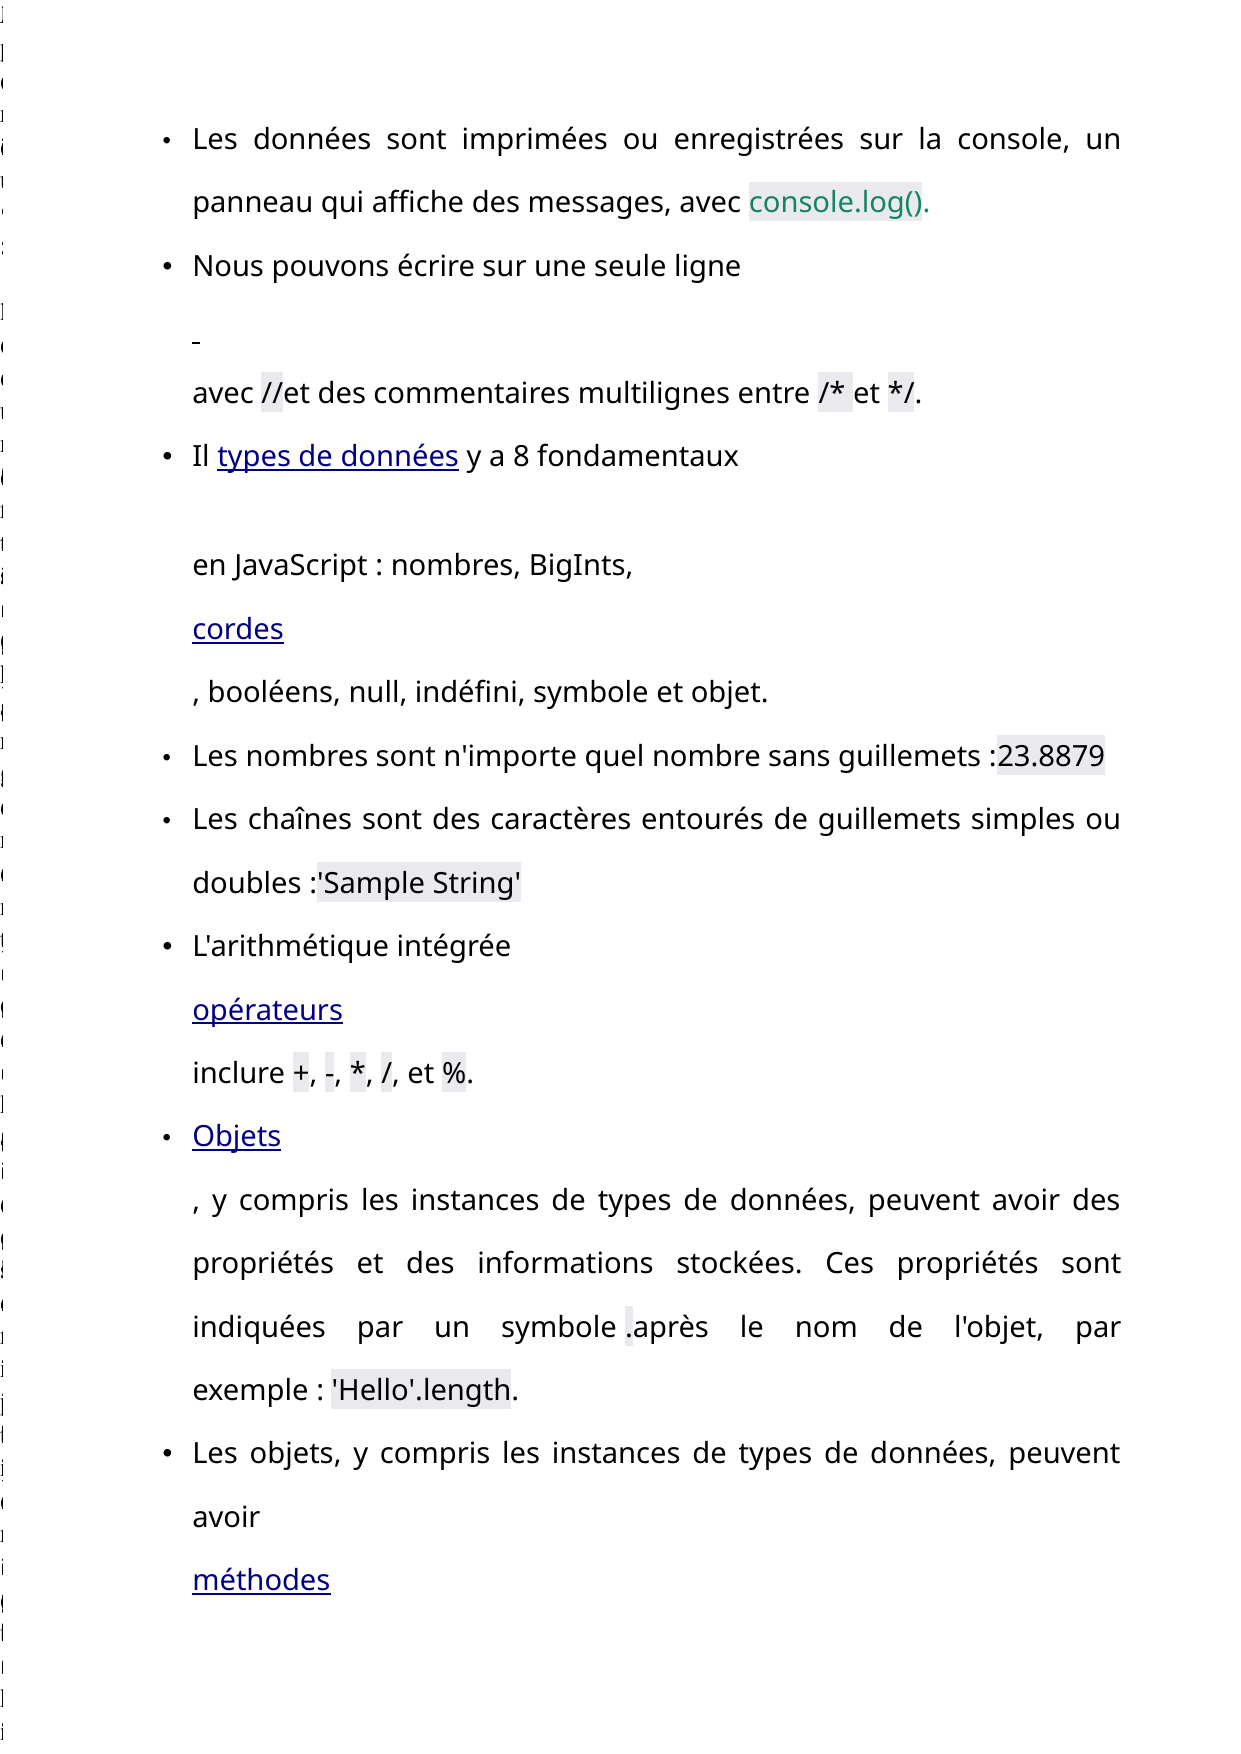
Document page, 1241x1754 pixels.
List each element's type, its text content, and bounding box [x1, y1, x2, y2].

list cordes [162, 608, 1122, 648]
list Les objets, y compris les instances de types de données, peuvent avoir [162, 1433, 1122, 1536]
list Objets [162, 1116, 1122, 1155]
list , y compris les instances de types de données, peuvent avoir des propriétés et des informations stockées. Ces propriétés sont indiquées par un symbole .après le nom de l'objet, par exemple : 'Hello'.length. [162, 1179, 1122, 1409]
list inclure +, -, *, /, et %. [162, 1052, 1122, 1092]
list Nous pouvons écrire sur une seule ligne [162, 245, 1122, 285]
list opérateurs [162, 989, 1122, 1028]
list Les chaînes sont des caractères entourés de guillemets simples ou doubles :'Sample String' [162, 798, 1122, 902]
list en JavaScript : nombres, BigInts, [162, 545, 1122, 584]
list L'arithmétique intégrée [162, 925, 1122, 965]
list Il types de données y a 8 fondamentaux [162, 435, 1122, 475]
list Les données sont imprimées ou enregistrées sur la console, un panneau qui affiche des messages, avec console.log(). [162, 118, 1122, 221]
list , booléens, null, indéfini, symbole et objet. [162, 672, 1122, 711]
list méthodes [162, 1560, 1122, 1599]
list Les nombres sont n'importe quel nombre sans guillemets :23.8879 [162, 735, 1122, 775]
list avec //et des commentaires multilignes entre /* et */. [162, 372, 1122, 412]
